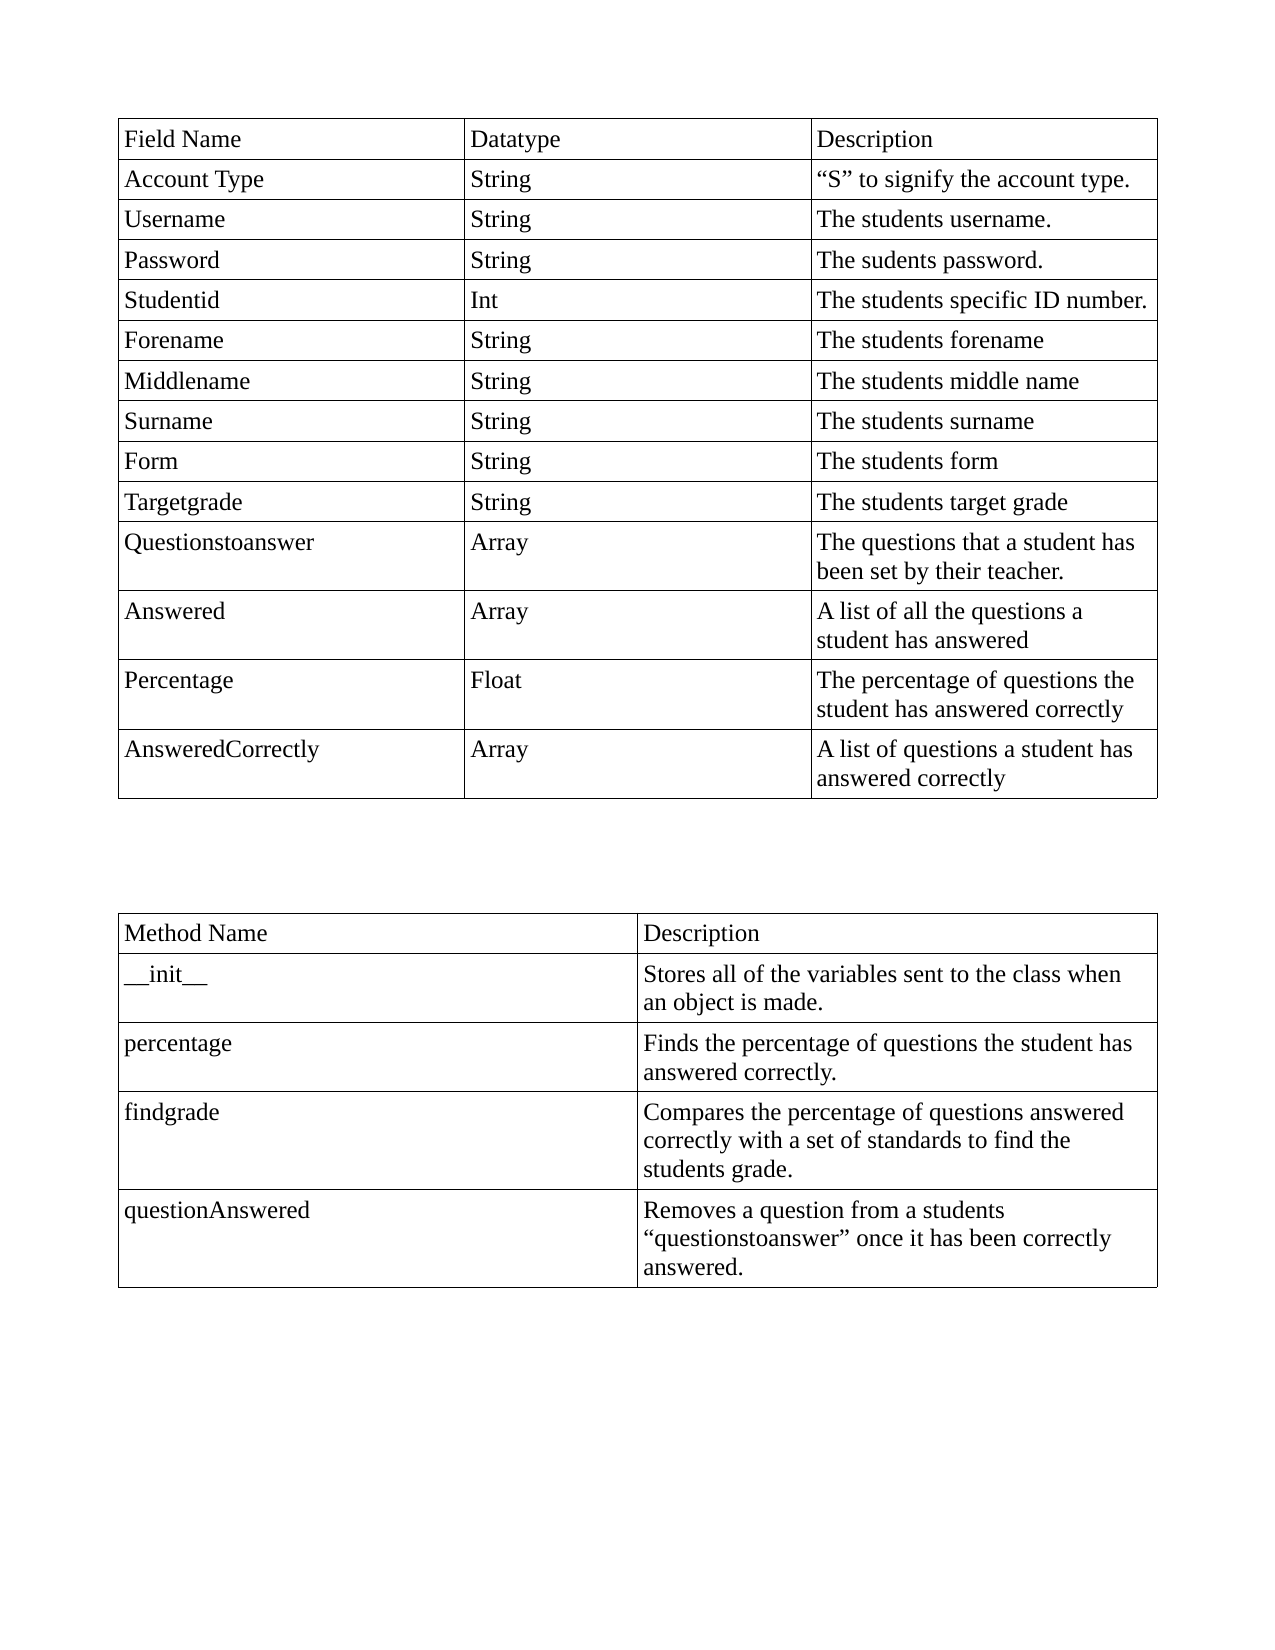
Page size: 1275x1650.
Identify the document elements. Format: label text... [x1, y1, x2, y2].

table_cell The students form [812, 442, 1157, 481]
table_cell Answered [119, 591, 464, 659]
table_cell Questionstoanswer [119, 522, 464, 590]
table_cell findgrade [119, 1092, 637, 1189]
table_cell percentage [119, 1023, 637, 1091]
table_cell A list of questions a student has answered correctly [812, 730, 1157, 797]
table_cell String [465, 321, 811, 360]
table_cell Targetgrade [119, 482, 464, 521]
table_header Field Name [119, 119, 464, 158]
table_cell Array [465, 730, 811, 797]
table_cell String [465, 482, 811, 521]
table_cell The questions that a student has been set by their teacher. [812, 522, 1157, 590]
table_cell String [465, 160, 811, 199]
table_cell AnsweredCorrectly [119, 730, 464, 797]
table_cell Percentage [119, 660, 464, 728]
table_cell Account Type [119, 160, 464, 199]
table_header Datatype [465, 119, 811, 158]
table_cell String [465, 442, 811, 481]
table_cell Surname [119, 401, 464, 441]
table_cell Array [465, 522, 811, 590]
table_cell The students specific ID number. [812, 280, 1157, 320]
table_cell Finds the percentage of questions the student has answered correctly. [638, 1023, 1157, 1091]
table_cell Form [119, 442, 464, 481]
table_cell __init__ [119, 954, 637, 1022]
table_header Description [812, 119, 1157, 158]
table_cell Middlename [119, 361, 464, 400]
table_cell The students middle name [812, 361, 1157, 400]
table_cell A list of all the questions a student has answered [812, 591, 1157, 659]
table_cell The students username. [812, 200, 1157, 239]
table_cell Removes a question from a students “questionstoanswer” once it has been correctly answered. [638, 1190, 1157, 1287]
table_cell The students target grade [812, 482, 1157, 521]
table_cell Float [465, 660, 811, 728]
table_cell The sudents password. [812, 240, 1157, 279]
table_cell The students surname [812, 401, 1157, 441]
table_cell Stores all of the variables sent to the class when an object is made. [638, 954, 1157, 1022]
table_cell Forename [119, 321, 464, 360]
table_cell String [465, 361, 811, 400]
table_cell Array [465, 591, 811, 659]
table_cell String [465, 401, 811, 441]
table_cell “S” to signify the account type. [812, 160, 1157, 199]
table_cell The percentage of questions the student has answered correctly [812, 660, 1157, 728]
table_cell String [465, 240, 811, 279]
table_header Method Name [119, 914, 637, 953]
table_header Description [638, 914, 1157, 953]
table_cell The students forename [812, 321, 1157, 360]
table_cell Password [119, 240, 464, 279]
table_cell Username [119, 200, 464, 239]
table_cell questionAnswered [119, 1190, 637, 1287]
table_cell Studentid [119, 280, 464, 320]
table_cell Int [465, 280, 811, 320]
table_cell Compares the percentage of questions answered correctly with a set of standards to find the students grade. [638, 1092, 1157, 1189]
table_cell String [465, 200, 811, 239]
